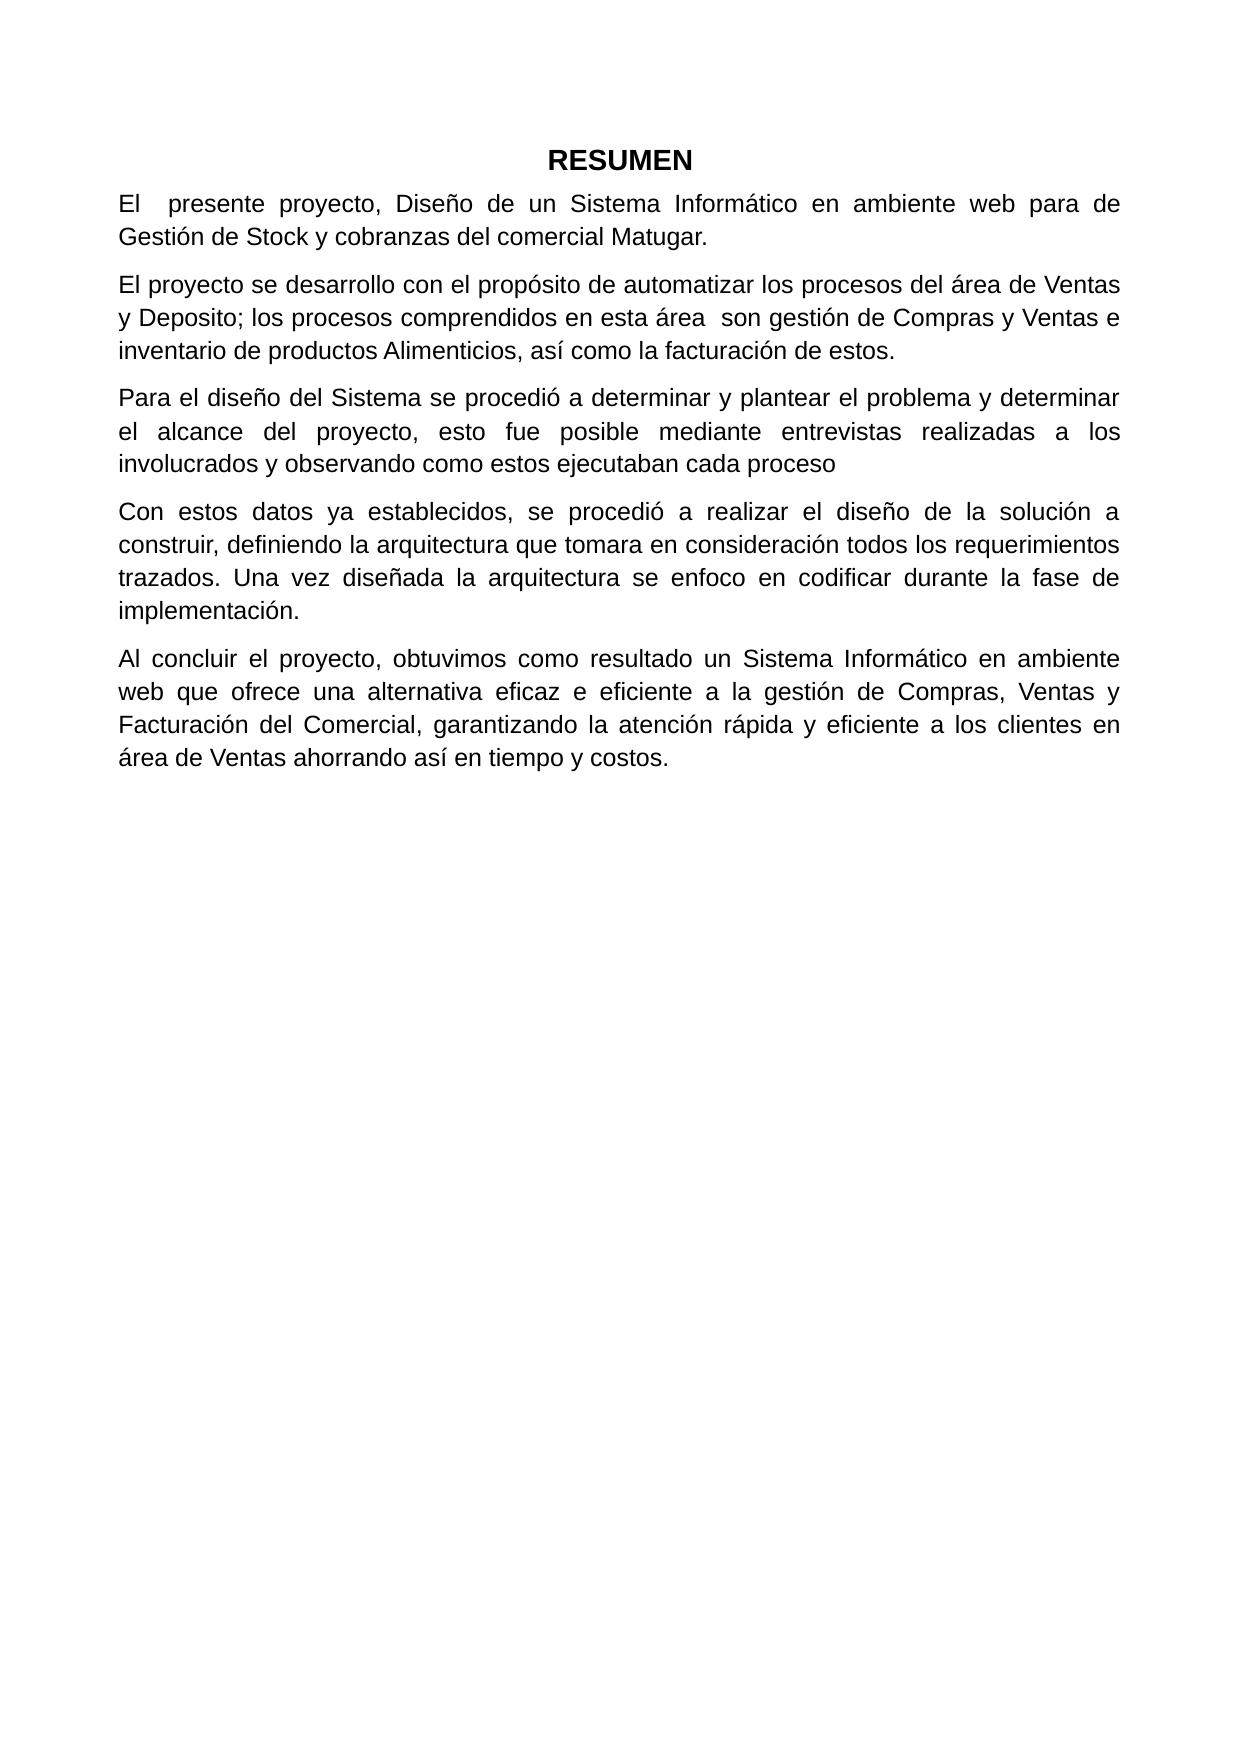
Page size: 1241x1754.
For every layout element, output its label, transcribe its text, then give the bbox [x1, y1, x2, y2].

text El proyecto se desarrollo con el propósito de automatizar los procesos del área de Ventas y Deposito; los procesos comprendidos en esta área son gestión de Compras y Ventas e inventario de productos Alimenticios, así como la facturación de estos. [118, 270, 1122, 364]
text Con estos datos ya establecidos, se procedió a realizar el diseño de la solución a construir, definiendo la arquitectura que tomara en consideración todos los requerimientos trazados. Una vez diseñada la arquitectura se enfoco en codificar durante la fase de implementación. [118, 497, 1122, 625]
text Al concluir el proyecto, obtuvimos como resultado un Sistema Informático en ambiente web que ofrece una alternativa eficaz e eficiente a la gestión de Compras, Ventas y Facturación del Comercial, garantizando la atención rápida y eficiente a los clientes en área de Ventas ahorrando así en tiempo y costos. [118, 644, 1122, 772]
text El presente proyecto, Diseño de un Sistema Informático en ambiente web para de Gestión de Stock y cobranzas del comercial Matugar. [118, 189, 1122, 251]
text Para el diseño del Sistema se procedió a determinar y plantear el problema y determinar el alcance del proyecto, esto fue posible mediante entrevistas realizadas a los involucrados y observando como estos ejecutaban cada proceso [118, 383, 1122, 478]
subtitle RESUMEN [118, 143, 1122, 177]
